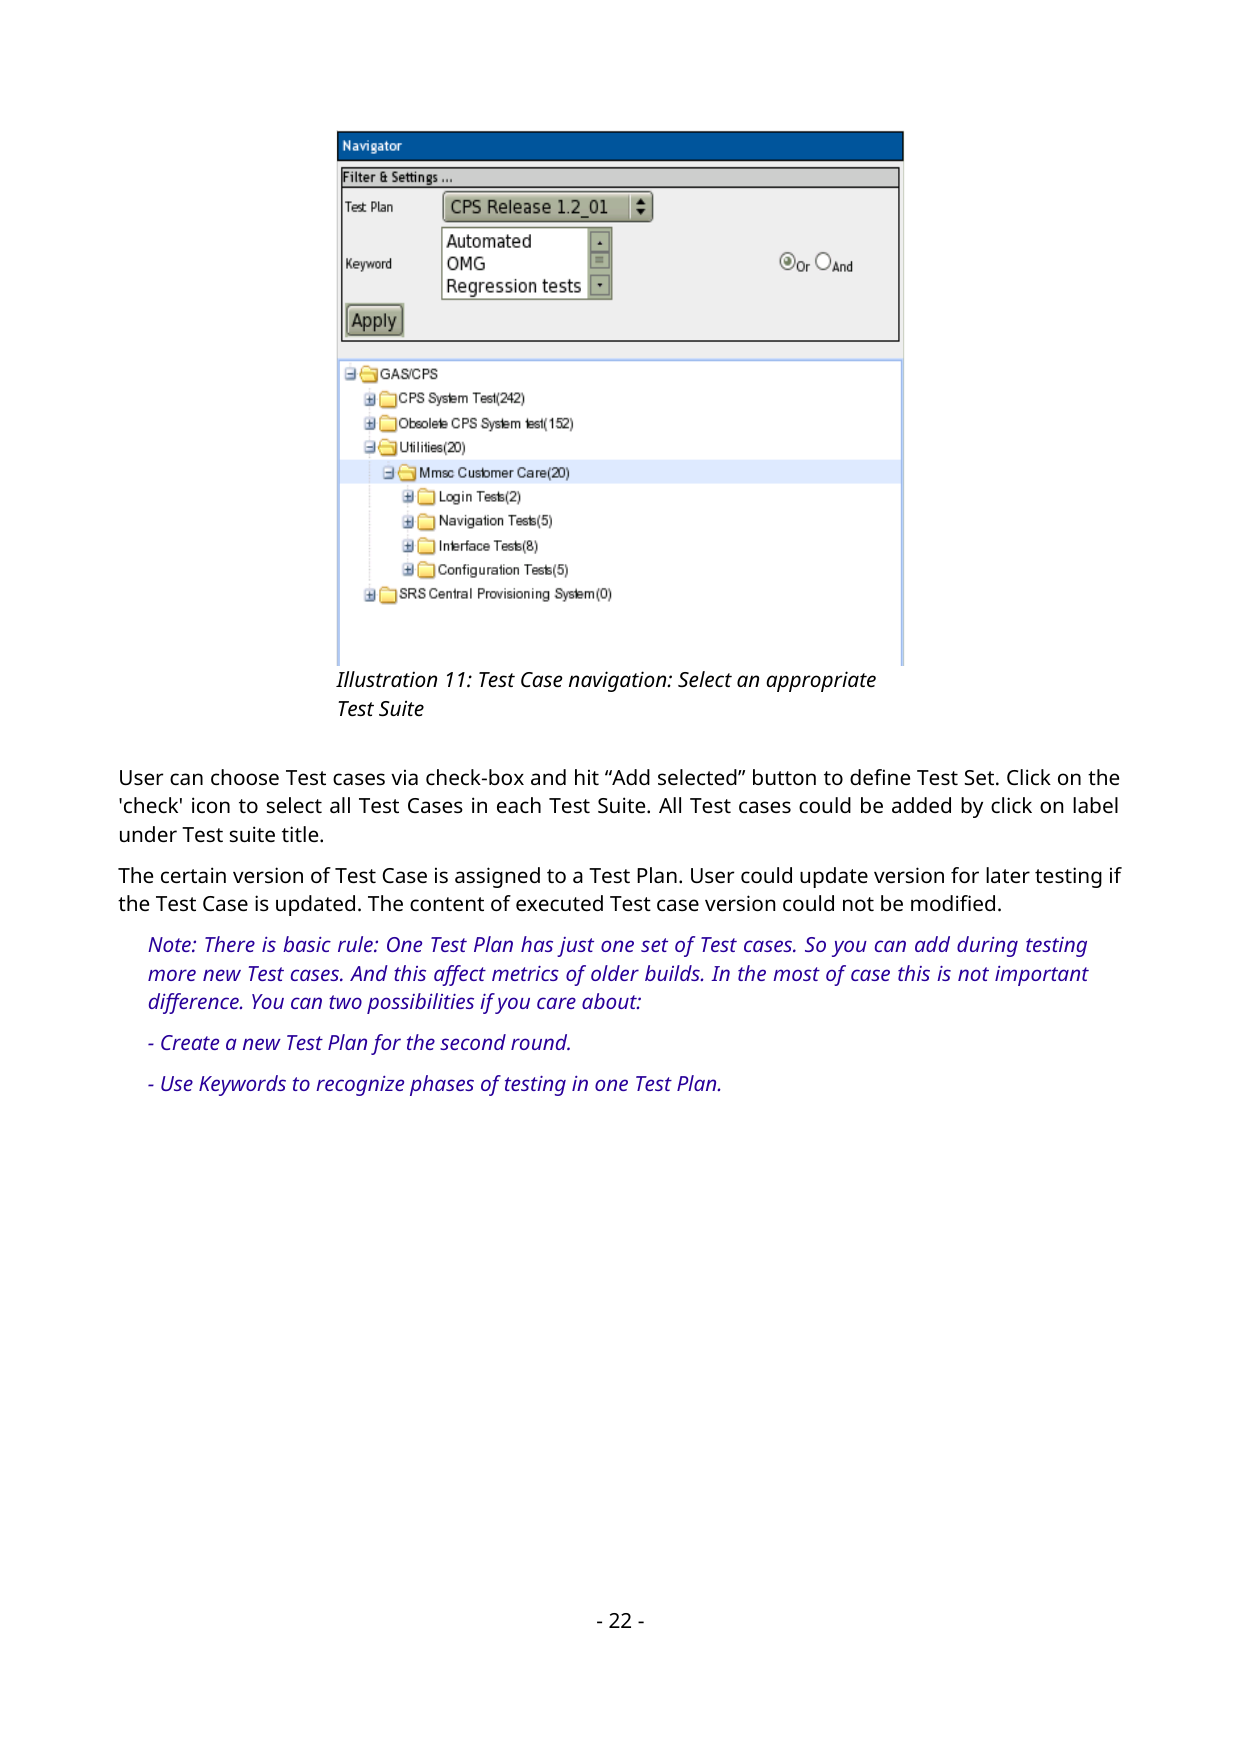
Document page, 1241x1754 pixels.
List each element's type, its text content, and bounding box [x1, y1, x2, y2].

picture [336, 130, 905, 666]
text - Create a new Test Plan for the second round. [148, 1028, 1093, 1057]
text User can choose Test cases via check-box and hit “Add selected” button to define Test Set. Click on the 'check' icon to select all Test Cases in each Test Suite. All Test cases could be added by click on label under Test suite title. [118, 763, 1122, 848]
text Illustration 11: Test Case navigation: Select an appropriate Test Suite [337, 666, 904, 722]
text Note: There is basic rule: One Test Plan has just one set of Test cases. So you can add during testing more new Test cases. And this affect metrics of older builds. In the most of case this is not important difference. You can two possibilities if you care about: [148, 930, 1093, 1016]
text - Use Keywords to recognize phases of testing in one Test Plan. [148, 1069, 1093, 1098]
text The certain version of Test Case is assigned to a Test Plan. User could update version for later testing if the Test Case is updated. The content of executed Test case version could not be modified. [118, 861, 1122, 918]
